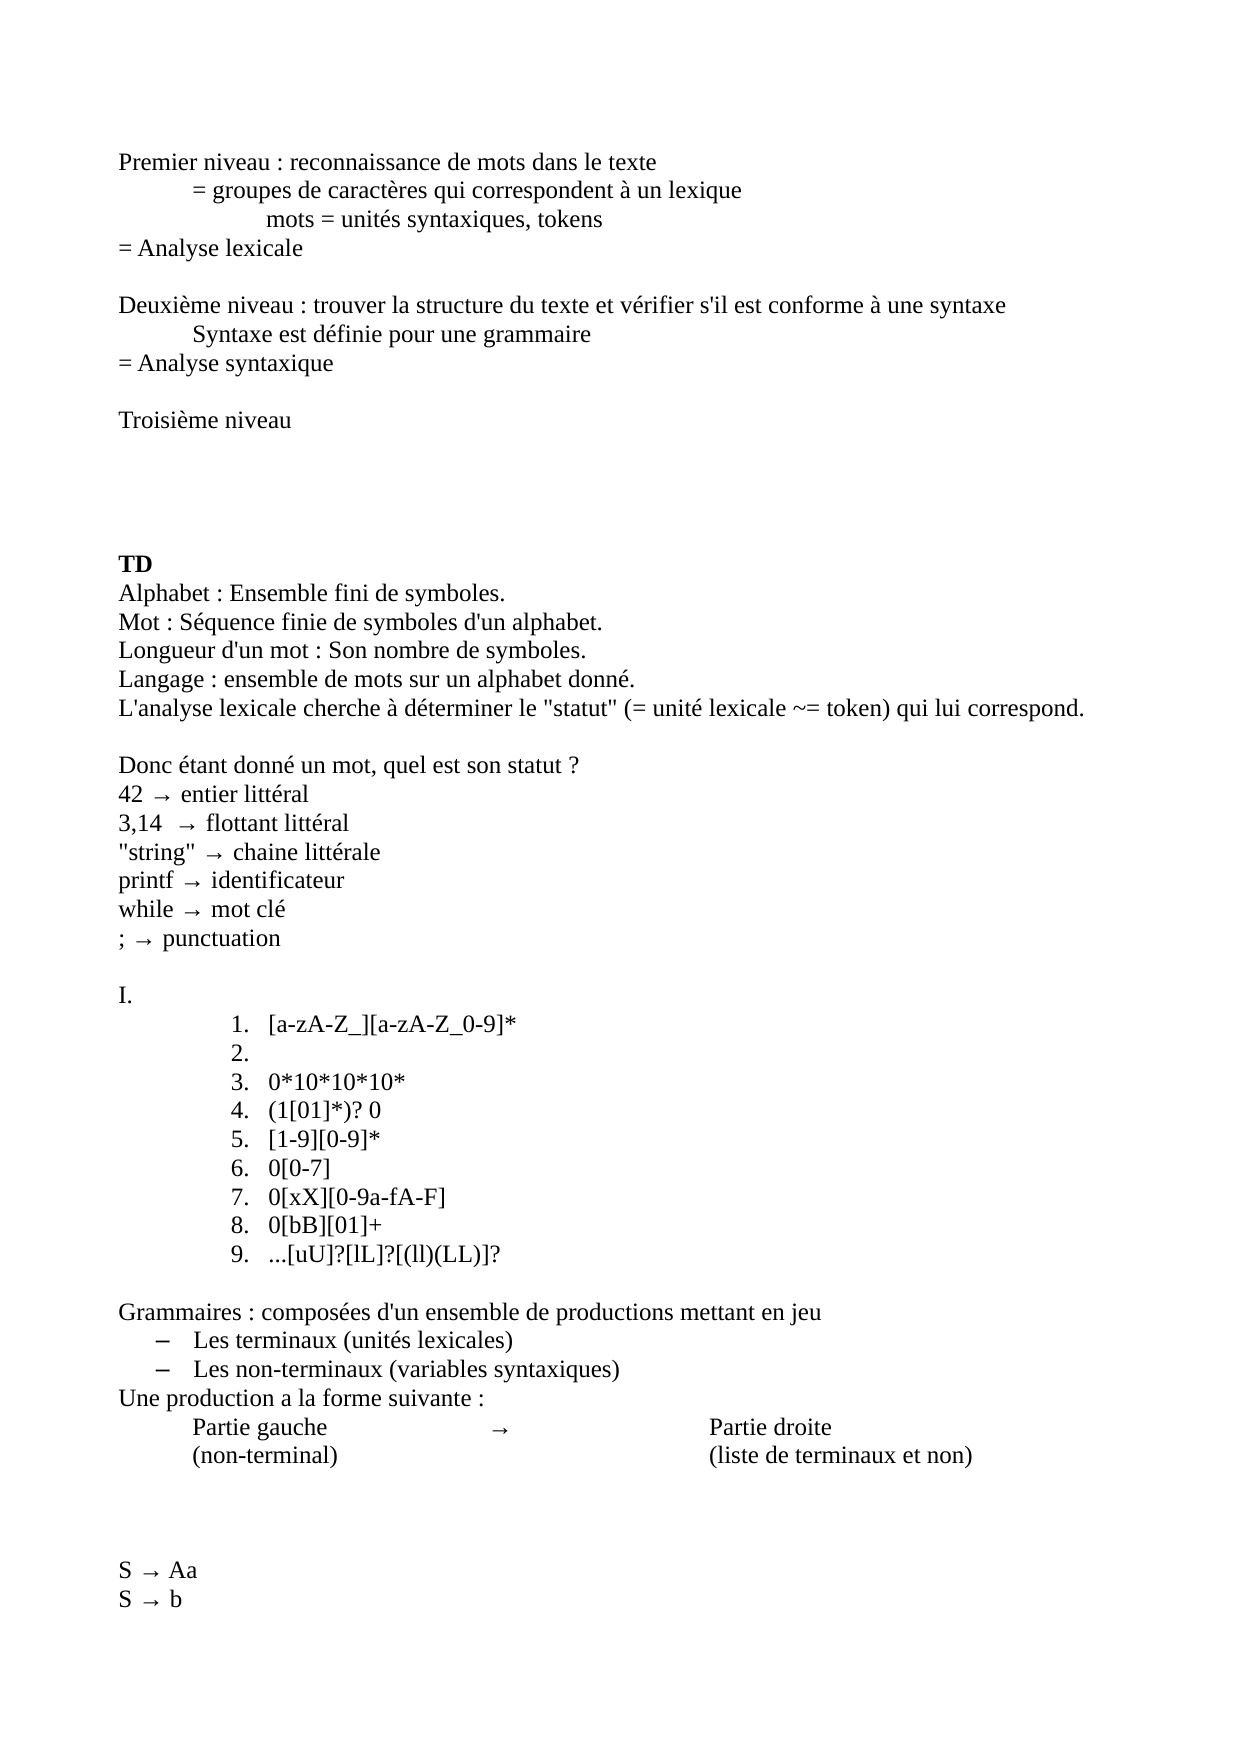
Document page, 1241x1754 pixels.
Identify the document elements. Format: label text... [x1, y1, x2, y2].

text "string" → chaine littérale [118, 837, 1122, 866]
text S → Aa [118, 1556, 1122, 1584]
text Mot : Séquence finie de symboles d'un alphabet. [118, 607, 1122, 636]
text TD [118, 549, 1122, 578]
list Les non-terminaux (variables syntaxiques) [156, 1354, 1122, 1383]
text printf → identificateur [118, 866, 1122, 894]
text = Analyse syntaxique [118, 348, 1122, 377]
text Longueur d'un mot : Son nombre de symboles. [118, 636, 1122, 664]
list 0*10*10*10* [231, 1067, 1122, 1096]
text S → b [118, 1584, 1122, 1613]
text mots = unités syntaxiques, tokens [118, 204, 1122, 233]
text Langage : ensemble de mots sur un alphabet donné. [118, 664, 1122, 693]
text (non-terminal) (liste de terminaux et non) [118, 1441, 1122, 1469]
list [1-9][0-9]* [231, 1124, 1122, 1153]
text Troisième niveau [118, 406, 1122, 434]
text while → mot clé [118, 894, 1122, 923]
text I. [118, 981, 1122, 1009]
text Une production a la forme suivante : [118, 1383, 1122, 1412]
list 0[xX][0-9a-fA-F] [231, 1182, 1122, 1211]
text L'analyse lexicale cherche à déterminer le "statut" (= unité lexicale ~= token) qui lui correspond. [118, 693, 1122, 722]
list Les terminaux (unités lexicales) [156, 1326, 1122, 1354]
text Premier niveau : reconnaissance de mots dans le texte [118, 147, 1122, 176]
list 0[bB][01]+ [231, 1211, 1122, 1239]
text 3,14 → flottant littéral [118, 808, 1122, 837]
list ...[uU]?[lL]?[(ll)(LL)]? [231, 1239, 1122, 1268]
list (1[01]*)? 0 [231, 1096, 1122, 1124]
text Partie gauche → Partie droite [118, 1412, 1122, 1441]
text Donc étant donné un mot, quel est son statut ? [118, 751, 1122, 779]
text Alphabet : Ensemble fini de symboles. [118, 578, 1122, 607]
list 0[0-7] [231, 1153, 1122, 1182]
text ; → punctuation [118, 923, 1122, 952]
text 42 → entier littéral [118, 779, 1122, 808]
text Deuxième niveau : trouver la structure du texte et vérifier s'il est conforme à une syntaxe [118, 291, 1122, 319]
text = Analyse lexicale [118, 233, 1122, 262]
text Syntaxe est définie pour une grammaire [118, 319, 1122, 348]
text Grammaires : composées d'un ensemble de productions mettant en jeu [118, 1297, 1122, 1326]
list [a-zA-Z_][a-zA-Z_0-9]* [231, 1009, 1122, 1038]
text = groupes de caractères qui correspondent à un lexique [118, 176, 1122, 204]
